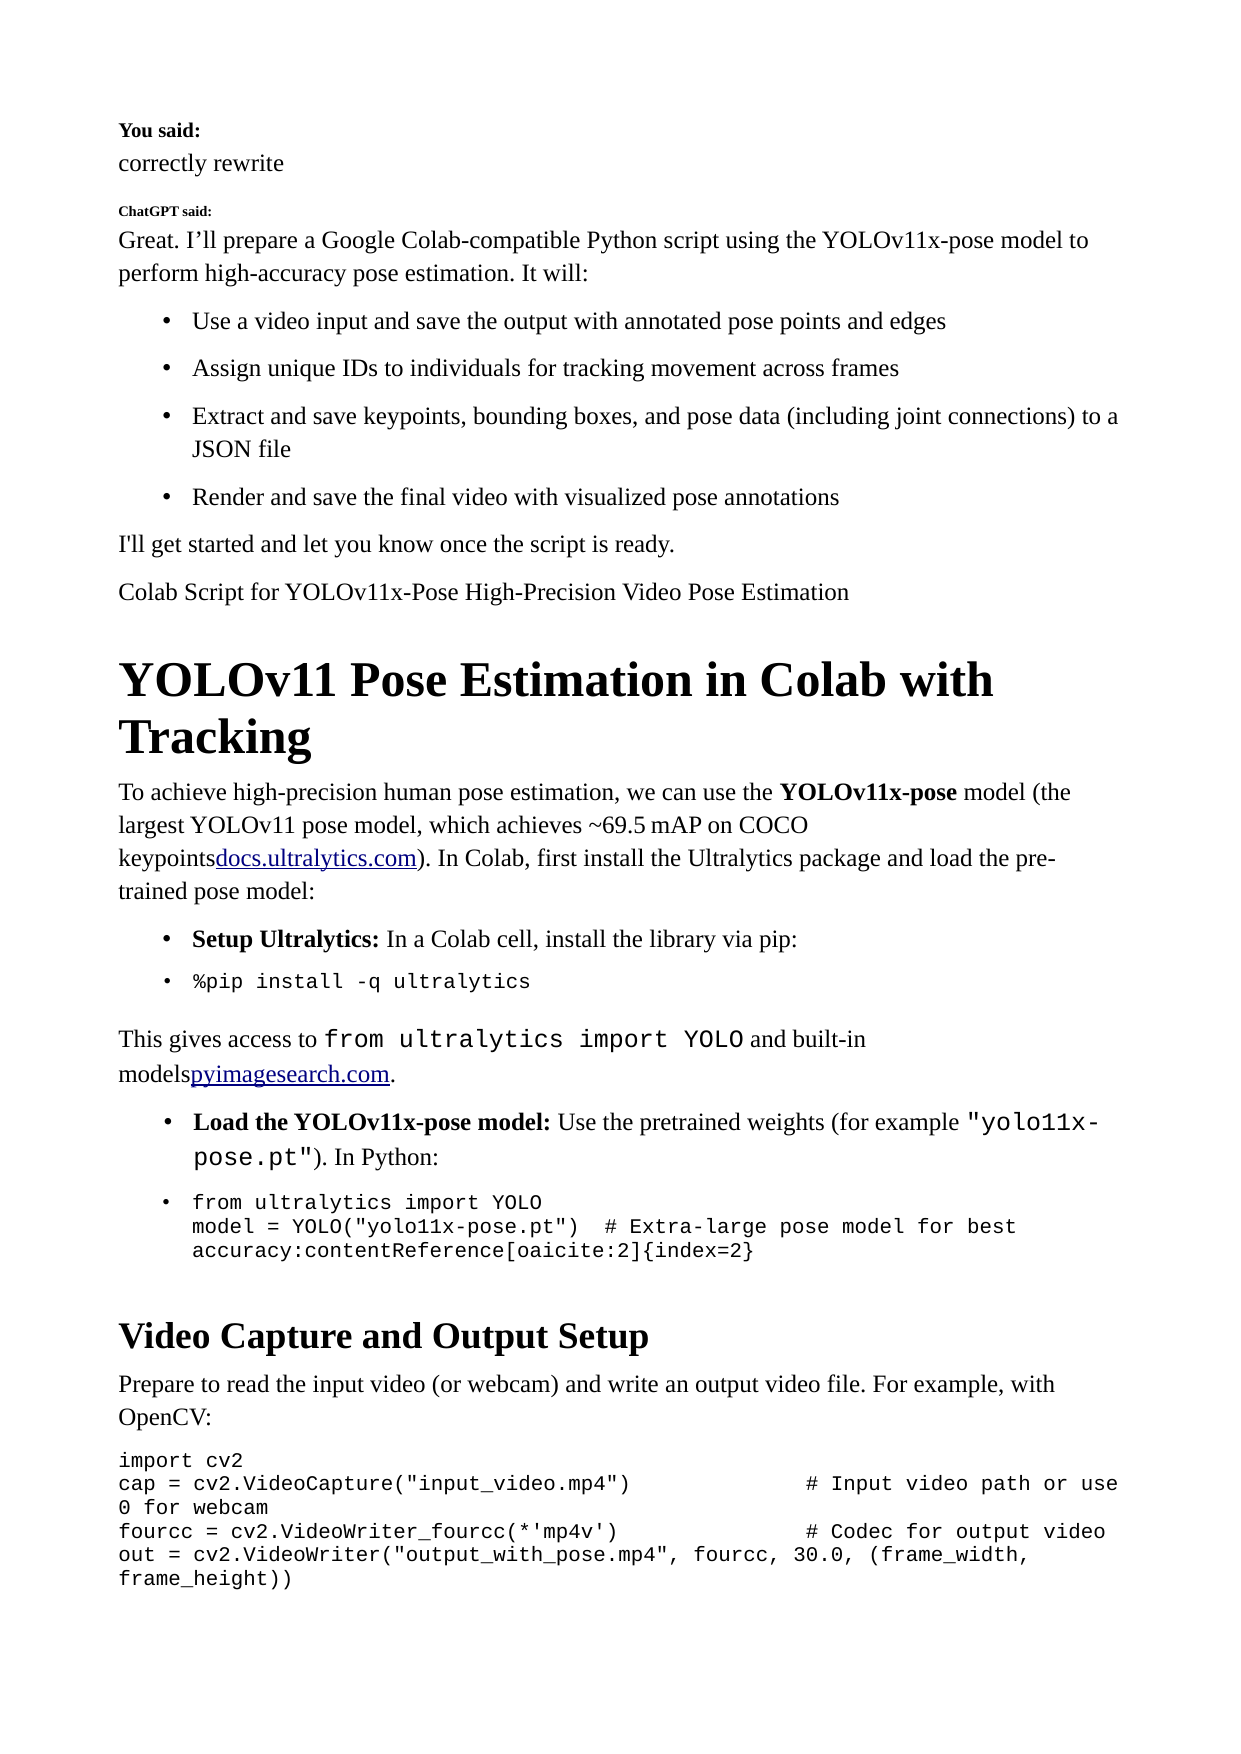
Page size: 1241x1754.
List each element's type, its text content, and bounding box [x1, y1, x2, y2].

subtitle ChatGPT said: [118, 202, 1122, 219]
subtitle YOLOv11 Pose Estimation in Colab with Tracking [118, 649, 1122, 764]
list Render and save the final video with visualized pose annotations [162, 482, 1122, 511]
text fourcc = cv2.VideoWriter_fourcc(*'mp4v') # Codec for output video [118, 1521, 1122, 1544]
subtitle Video Capture and Output Setup [118, 1313, 1122, 1357]
text out = cv2.VideoWriter("output_with_pose.mp4", fourcc, 30.0, (frame_width, frame_height)) [118, 1544, 1122, 1592]
text To achieve high-precision human pose estimation, we can use the YOLOv11x-pose model (the largest YOLOv11 pose model, which achieves ~69.5 mAP on COCO keypointsdocs.ultralytics.com). In Colab, first install the Ultralytics package and load the pre-trained pose model: [118, 777, 1122, 905]
subtitle You said: [118, 118, 1122, 142]
list model = YOLO("yolo11x-pose.pt") # Extra-large pose model for best accuracy:contentReference[oaicite:2]{index=2} [162, 1216, 1122, 1263]
list Load the YOLOv11x-pose model: Use the pretrained weights (for example "yolo11x-pose.pt"). In Python: [164, 1107, 1122, 1173]
text Prepare to read the input video (or webcam) and write an output video file. For example, with OpenCV: [118, 1369, 1122, 1431]
text Colab Script for YOLOv11x-Pose High-Precision Video Pose Estimation [118, 577, 1122, 606]
list Setup Ultralytics: In a Colab cell, install the library via pip: [162, 924, 1122, 952]
list Use a video input and save the output with annotated pose points and edges [162, 306, 1122, 335]
list Extract and save keypoints, bounding boxes, and pose data (including joint connections) to a JSON file [162, 401, 1122, 463]
text I'll get started and let you know once the script is ready. [118, 529, 1122, 558]
list from ultralytics import YOLO [162, 1192, 1122, 1216]
text Great. I’ll prepare a Google Colab-compatible Python script using the YOLOv11x-pose model to perform high-accuracy pose estimation. It will: [118, 225, 1122, 287]
text correctly rewrite [118, 148, 1122, 177]
list Assign unique IDs to individuals for tracking movement across frames [162, 353, 1122, 382]
text import cv2 [118, 1450, 1122, 1473]
list %pip install -q ultralytics [164, 971, 1122, 995]
text cap = cv2.VideoCapture("input_video.mp4") # Input video path or use 0 for webcam [118, 1473, 1122, 1521]
text This gives access to from ultralytics import YOLO and built-in modelspyimagesearch.com. [118, 1024, 1122, 1088]
